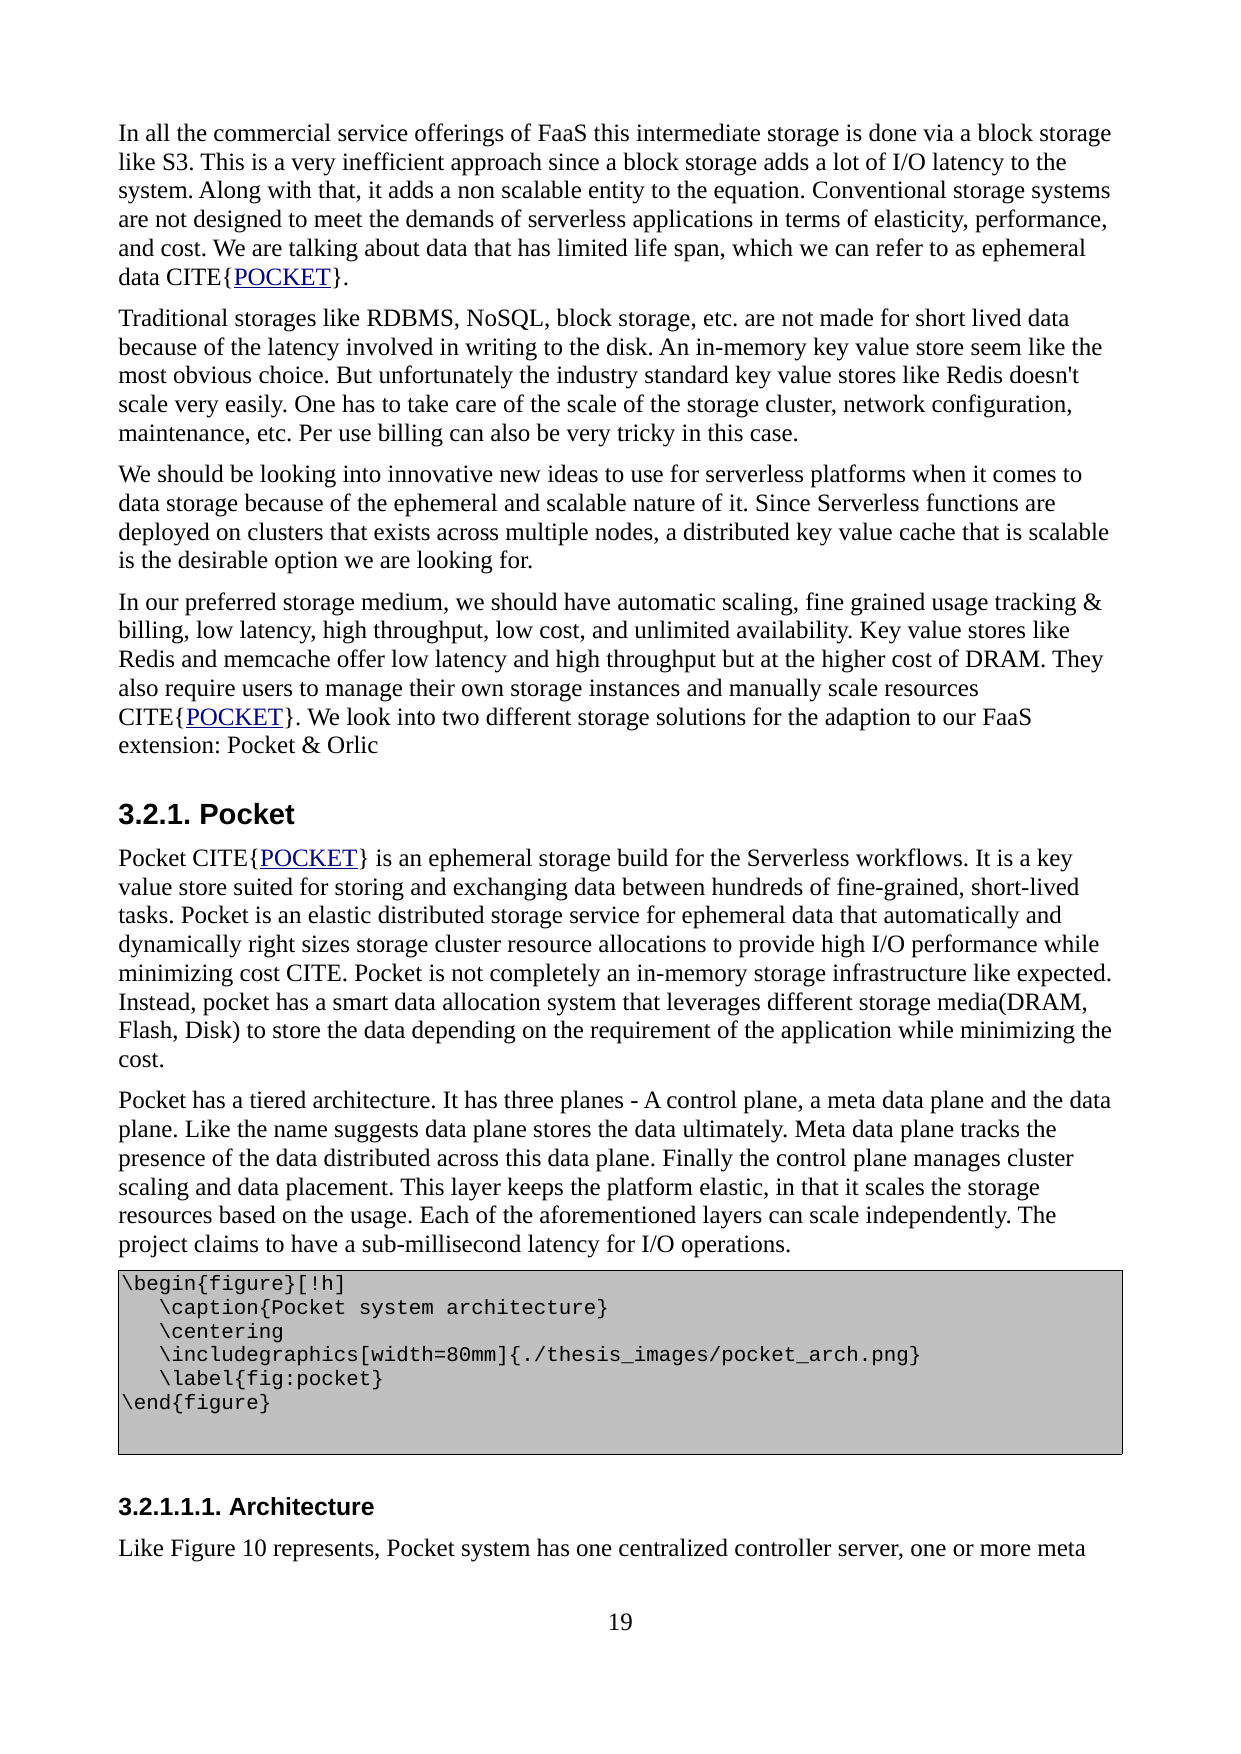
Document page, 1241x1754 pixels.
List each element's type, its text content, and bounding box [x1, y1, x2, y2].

text \includegraphics[width=80mm]{./thesis_images/pocket_arch.png} [119, 1341, 1122, 1365]
text In our preferred storage medium, we should have automatic scaling, fine grained usage tracking & billing, low latency, high throughput, low cost, and unlimited availability. Key value stores like Redis and memcache offer low latency and high throughput but at the higher cost of DRAM. They also require users to manage their own storage instances and manually scale resources CITE{POCKET}. We look into two different storage solutions for the adaption to our FaaS extension: Pocket & Orlic [118, 587, 1122, 759]
text Pocket has a tiered architecture. It has three planes - A control plane, a meta data plane and the data plane. Like the name suggests data plane stores the data ultimately. Meta data plane tracks the presence of the data distributed across this data plane. Finally the control plane manages cluster scaling and data placement. This layer keeps the platform elastic, in that it scales the storage resources based on the usage. Each of the aforementioned layers can scale independently. The project claims to have a sub-millisecond latency for I/O operations. [118, 1085, 1122, 1258]
subtitle Architecture [118, 1492, 1122, 1520]
text \begin{figure}[!h] [119, 1271, 1122, 1294]
text Pocket CITE{POCKET} is an ephemeral storage build for the Serverless workflows. It is a key value store suited for storing and exchanging data between hundreds of fine-grained, short-lived tasks. Pocket is an elastic distributed storage service for ephemeral data that automatically and dynamically right sizes storage cluster resource allocations to provide high I/O performance while minimizing cost CITE. Pocket is not completely an in-memory storage infrastructure like expected. Instead, pocket has a smart data allocation system that leverages different storage media(DRAM, Flash, Disk) to store the data depending on the requirement of the application while minimizing the cost. [118, 843, 1122, 1073]
text We should be looking into innovative new ideas to use for serverless platforms when it comes to data storage because of the ephemeral and scalable nature of it. Since Serverless functions are deployed on clusters that exists across multiple nodes, a distributed key value cache that is scalable is the desirable option we are looking for. [118, 459, 1122, 574]
text \end{figure} [119, 1389, 1122, 1415]
text In all the commercial service offerings of FaaS this intermediate storage is done via a block storage like S3. This is a very inefficient approach since a block storage adds a lot of I/O latency to the system. Along with that, it adds a non scalable entity to the equation. Conventional storage systems are not designed to meet the demands of serverless applications in terms of elasticity, performance, and cost. We are talking about data that has limited life span, which we can refer to as ephemeral data CITE{POCKET}. [118, 118, 1122, 291]
text Traditional storages like RDBMS, NoSQL, block storage, etc. are not made for short lived data because of the latency involved in writing to the disk. An in-memory key value store seem like the most obvious choice. But unfortunately the industry standard key value stores like Redis doesn't scale very easily. One has to take care of the scale of the storage cluster, network configuration, maintenance, etc. Per use billing can also be very tricky in this case. [118, 303, 1122, 447]
subtitle Pocket [118, 797, 1122, 830]
text \caption{Pocket system architecture} [119, 1294, 1122, 1318]
text Like Figure 10 represents, Pocket system has one centralized controller server, one or more meta [118, 1533, 1122, 1562]
text \label{fig:pocket} [119, 1365, 1122, 1389]
text \centering [119, 1318, 1122, 1341]
